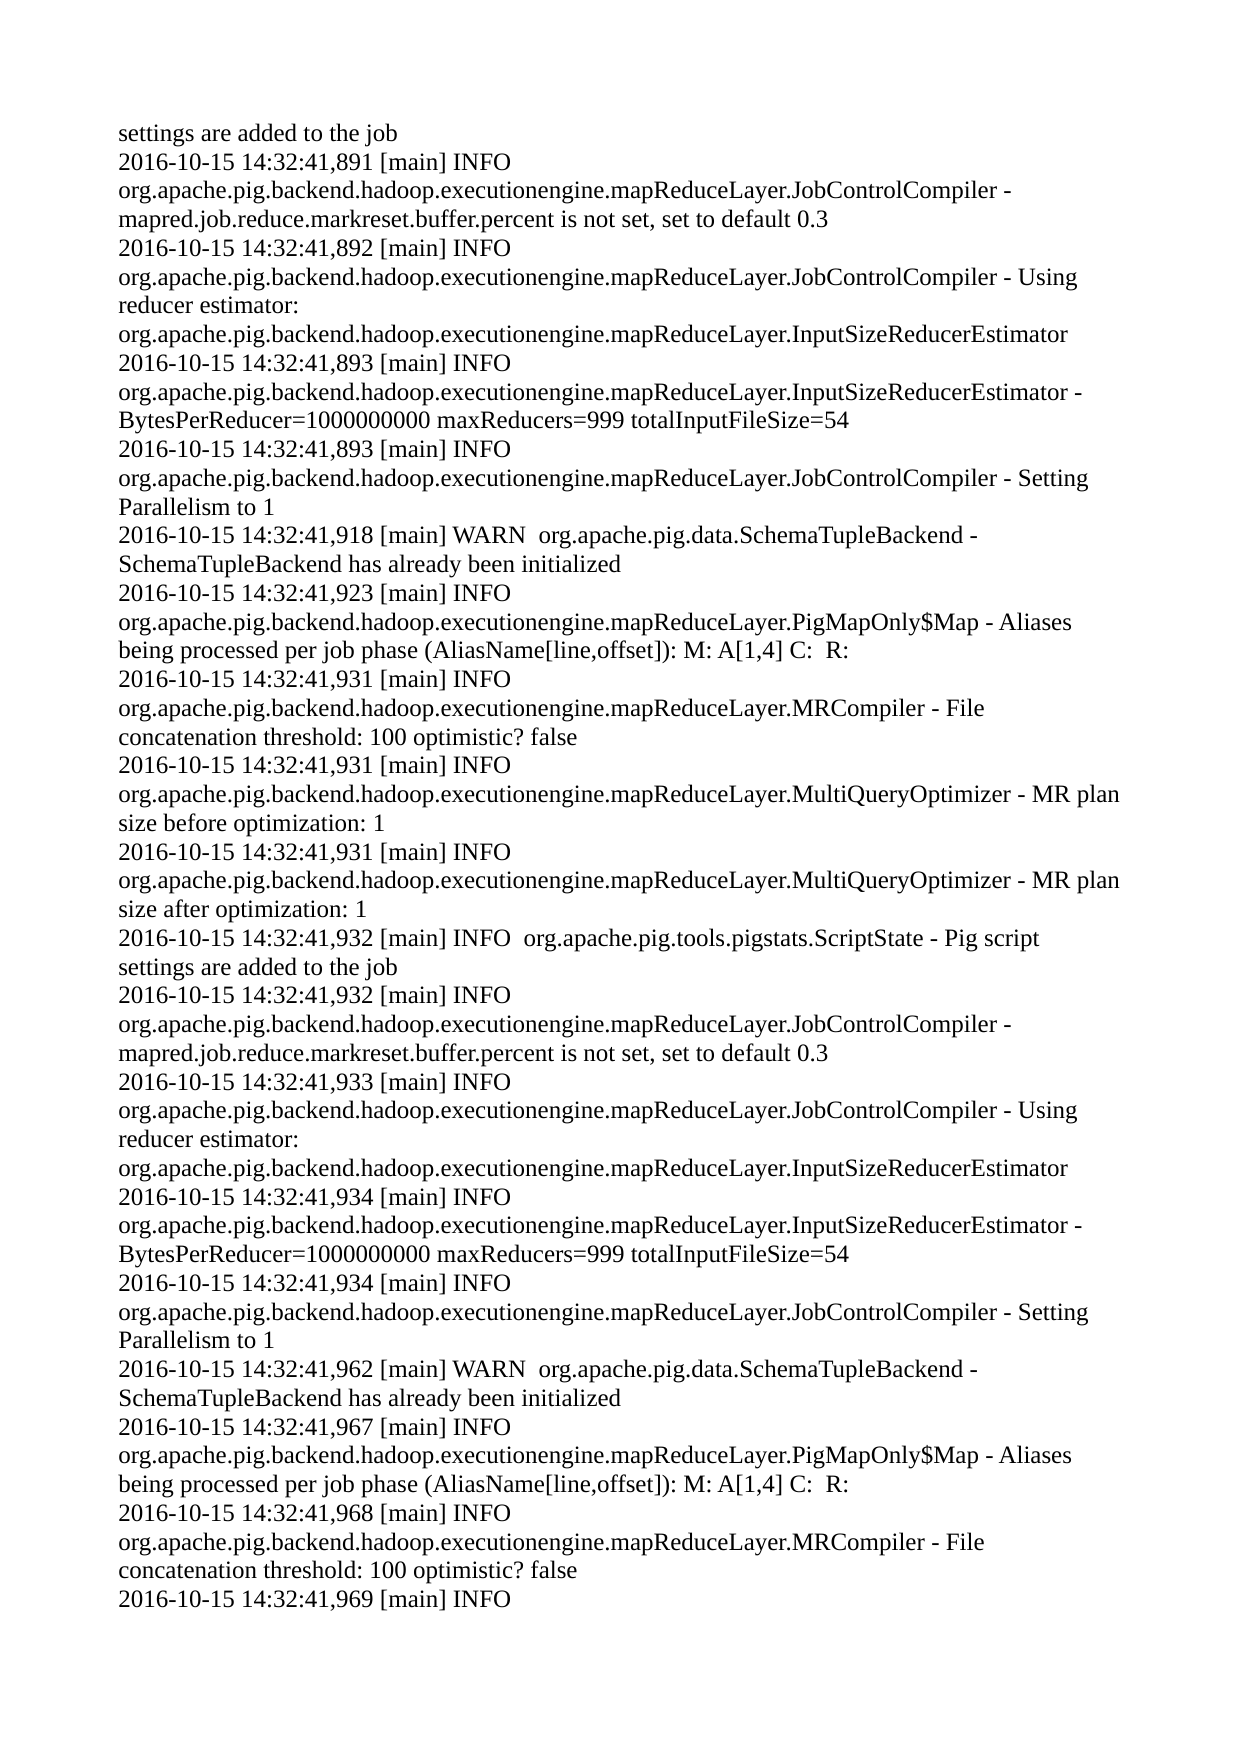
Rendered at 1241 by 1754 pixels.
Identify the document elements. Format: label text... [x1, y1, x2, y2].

text 2016-10-15 14:32:41,933 [main] INFO org.apache.pig.backend.hadoop.executionengine.mapReduceLayer.JobControlCompiler - Using reducer estimator: org.apache.pig.backend.hadoop.executionengine.mapReduceLayer.InputSizeReducerEstimator [118, 1067, 1122, 1182]
text 2016-10-15 14:32:41,892 [main] INFO org.apache.pig.backend.hadoop.executionengine.mapReduceLayer.JobControlCompiler - Using reducer estimator: org.apache.pig.backend.hadoop.executionengine.mapReduceLayer.InputSizeReducerEstimator [118, 233, 1122, 348]
text 2016-10-15 14:32:41,891 [main] INFO org.apache.pig.backend.hadoop.executionengine.mapReduceLayer.JobControlCompiler - mapred.job.reduce.markreset.buffer.percent is not set, set to default 0.3 [118, 147, 1122, 233]
text 2016-10-15 14:32:41,931 [main] INFO org.apache.pig.backend.hadoop.executionengine.mapReduceLayer.MRCompiler - File concatenation threshold: 100 optimistic? false [118, 664, 1122, 751]
text 2016-10-15 14:32:41,962 [main] WARN org.apache.pig.data.SchemaTupleBackend - SchemaTupleBackend has already been initialized [118, 1354, 1122, 1412]
text 2016-10-15 14:32:41,931 [main] INFO org.apache.pig.backend.hadoop.executionengine.mapReduceLayer.MultiQueryOptimizer - MR plan size after optimization: 1 [118, 837, 1122, 923]
text 2016-10-15 14:32:41,932 [main] INFO org.apache.pig.tools.pigstats.ScriptState - Pig script settings are added to the job [118, 923, 1122, 981]
text 2016-10-15 14:32:41,968 [main] INFO org.apache.pig.backend.hadoop.executionengine.mapReduceLayer.MRCompiler - File concatenation threshold: 100 optimistic? false [118, 1498, 1122, 1584]
text 2016-10-15 14:32:41,932 [main] INFO org.apache.pig.backend.hadoop.executionengine.mapReduceLayer.JobControlCompiler - mapred.job.reduce.markreset.buffer.percent is not set, set to default 0.3 [118, 981, 1122, 1067]
text 2016-10-15 14:32:41,893 [main] INFO org.apache.pig.backend.hadoop.executionengine.mapReduceLayer.InputSizeReducerEstimator - BytesPerReducer=1000000000 maxReducers=999 totalInputFileSize=54 [118, 348, 1122, 434]
text 2016-10-15 14:32:41,893 [main] INFO org.apache.pig.backend.hadoop.executionengine.mapReduceLayer.JobControlCompiler - Setting Parallelism to 1 [118, 434, 1122, 521]
text 2016-10-15 14:32:41,934 [main] INFO org.apache.pig.backend.hadoop.executionengine.mapReduceLayer.InputSizeReducerEstimator - BytesPerReducer=1000000000 maxReducers=999 totalInputFileSize=54 [118, 1182, 1122, 1268]
text 2016-10-15 14:32:41,967 [main] INFO org.apache.pig.backend.hadoop.executionengine.mapReduceLayer.PigMapOnly$Map - Aliases being processed per job phase (AliasName[line,offset]): M: A[1,4] C: R: [118, 1412, 1122, 1498]
text 2016-10-15 14:32:41,931 [main] INFO org.apache.pig.backend.hadoop.executionengine.mapReduceLayer.MultiQueryOptimizer - MR plan size before optimization: 1 [118, 751, 1122, 837]
text 2016-10-15 14:32:41,969 [main] INFO [118, 1584, 1122, 1613]
text 2016-10-15 14:32:41,923 [main] INFO org.apache.pig.backend.hadoop.executionengine.mapReduceLayer.PigMapOnly$Map - Aliases being processed per job phase (AliasName[line,offset]): M: A[1,4] C: R: [118, 578, 1122, 664]
text 2016-10-15 14:32:41,934 [main] INFO org.apache.pig.backend.hadoop.executionengine.mapReduceLayer.JobControlCompiler - Setting Parallelism to 1 [118, 1268, 1122, 1354]
text settings are added to the job [118, 118, 1122, 147]
text 2016-10-15 14:32:41,918 [main] WARN org.apache.pig.data.SchemaTupleBackend - SchemaTupleBackend has already been initialized [118, 521, 1122, 578]
